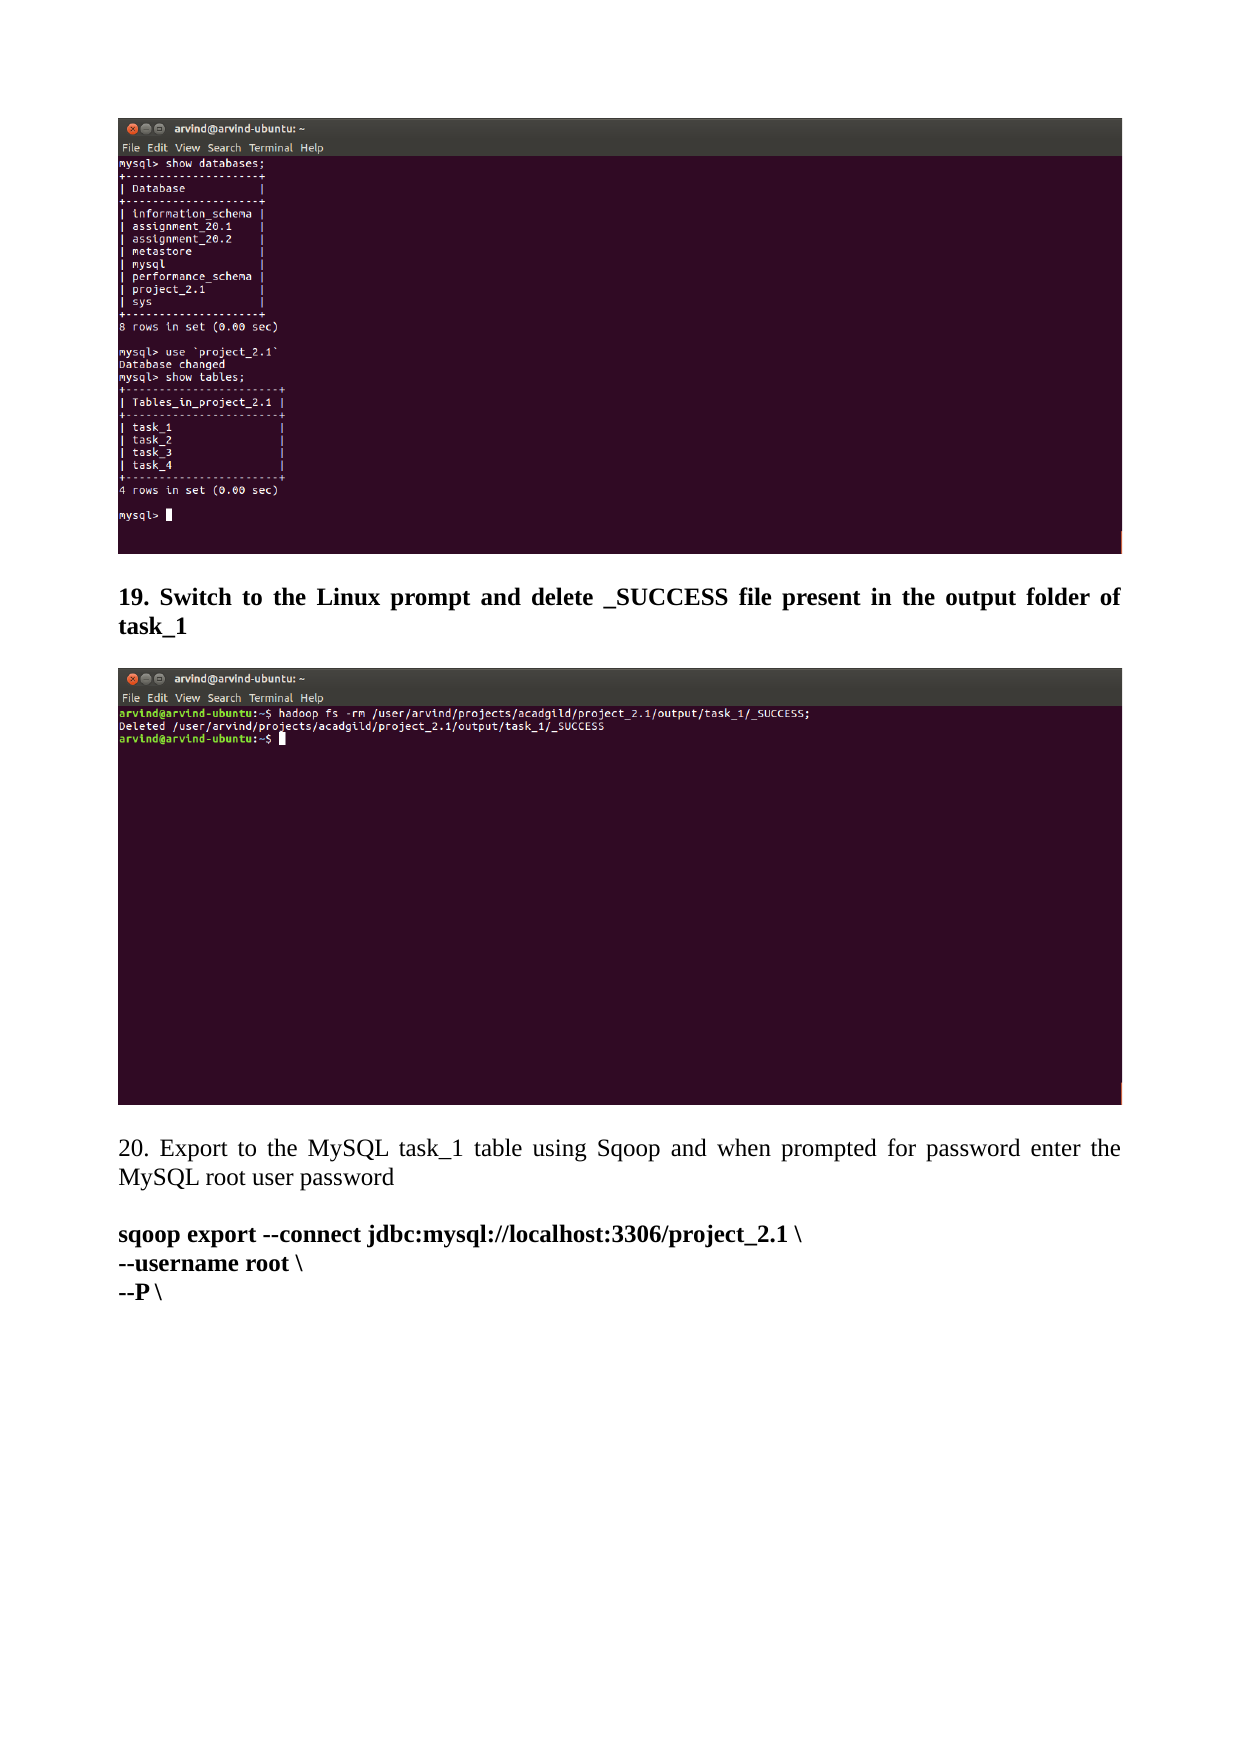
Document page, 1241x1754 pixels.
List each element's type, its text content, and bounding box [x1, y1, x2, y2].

text sqoop export --connect jdbc:mysql://localhost:3306/project_2.1 \ [118, 1219, 1122, 1248]
text 19. Switch to the Linux prompt and delete _SUCCESS file present in the output folder of task_1 [118, 582, 1122, 640]
text --username root \ [118, 1248, 1122, 1277]
text --P \ [118, 1277, 1122, 1305]
text 20. Export to the MySQL task_1 table using Sqoop and when prompted for password enter the MySQL root user password [118, 1133, 1122, 1190]
